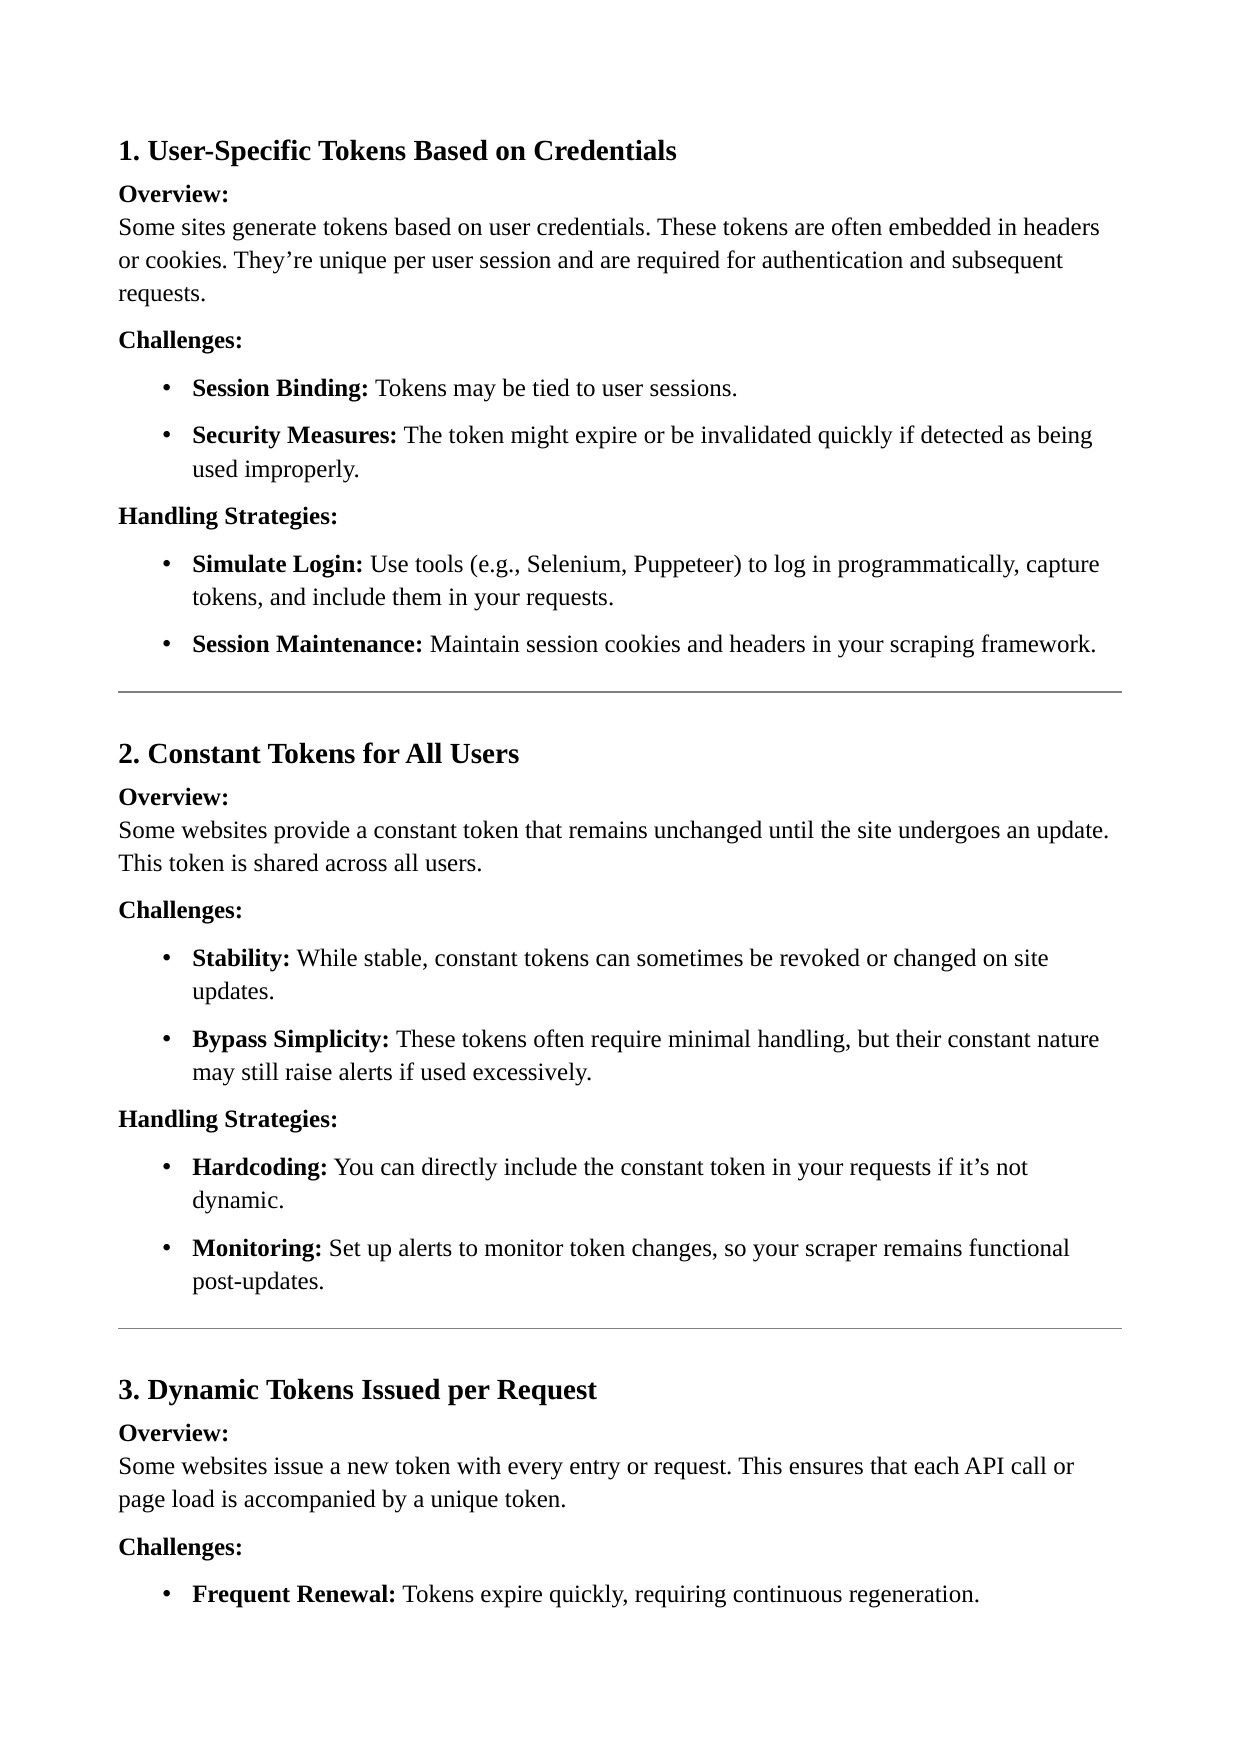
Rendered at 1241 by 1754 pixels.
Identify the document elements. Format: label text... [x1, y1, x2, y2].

list Session Binding: Tokens may be tied to user sessions. [162, 373, 1122, 402]
subtitle 3. Dynamic Tokens Issued per Request [118, 1372, 1122, 1406]
text Handling Strategies: [118, 1104, 1122, 1133]
text Challenges: [118, 325, 1122, 354]
text Challenges: [118, 896, 1122, 924]
list Security Measures: The token might expire or be invalidated quickly if detected as being used improperly. [162, 421, 1122, 482]
list Frequent Renewal: Tokens expire quickly, requiring continuous regeneration. [162, 1579, 1122, 1608]
subtitle 2. Constant Tokens for All Users [118, 736, 1122, 769]
list Stability: While stable, constant tokens can sometimes be revoked or changed on site updates. [162, 943, 1122, 1005]
list Bypass Simplicity: These tokens often require minimal handling, but their constant nature may still raise alerts if used excessively. [162, 1024, 1122, 1086]
text Overview: Some websites issue a new token with every entry or request. This ensures that each API call or page load is accompanied by a unique token. [118, 1418, 1122, 1513]
text Challenges: [118, 1532, 1122, 1561]
list Monitoring: Set up alerts to monitor token changes, so your scraper remains functional post-updates. [162, 1233, 1122, 1294]
subtitle 1. User-Specific Tokens Based on Credentials [118, 133, 1122, 166]
list Simulate Login: Use tools (e.g., Selenium, Puppeteer) to log in programmatically, capture tokens, and include them in your requests. [162, 549, 1122, 611]
text Overview: Some websites provide a constant token that remains unchanged until the site undergoes an update. This token is shared across all users. [118, 782, 1122, 877]
list Hardcoding: You can directly include the constant token in your requests if it’s not dynamic. [162, 1152, 1122, 1214]
text Handling Strategies: [118, 501, 1122, 530]
text Overview: Some sites generate tokens based on user credentials. These tokens are often embedded in headers or cookies. They’re unique per user session and are required for authentication and subsequent requests. [118, 179, 1122, 307]
list Session Maintenance: Maintain session cookies and headers in your scraping framework. [162, 629, 1122, 658]
